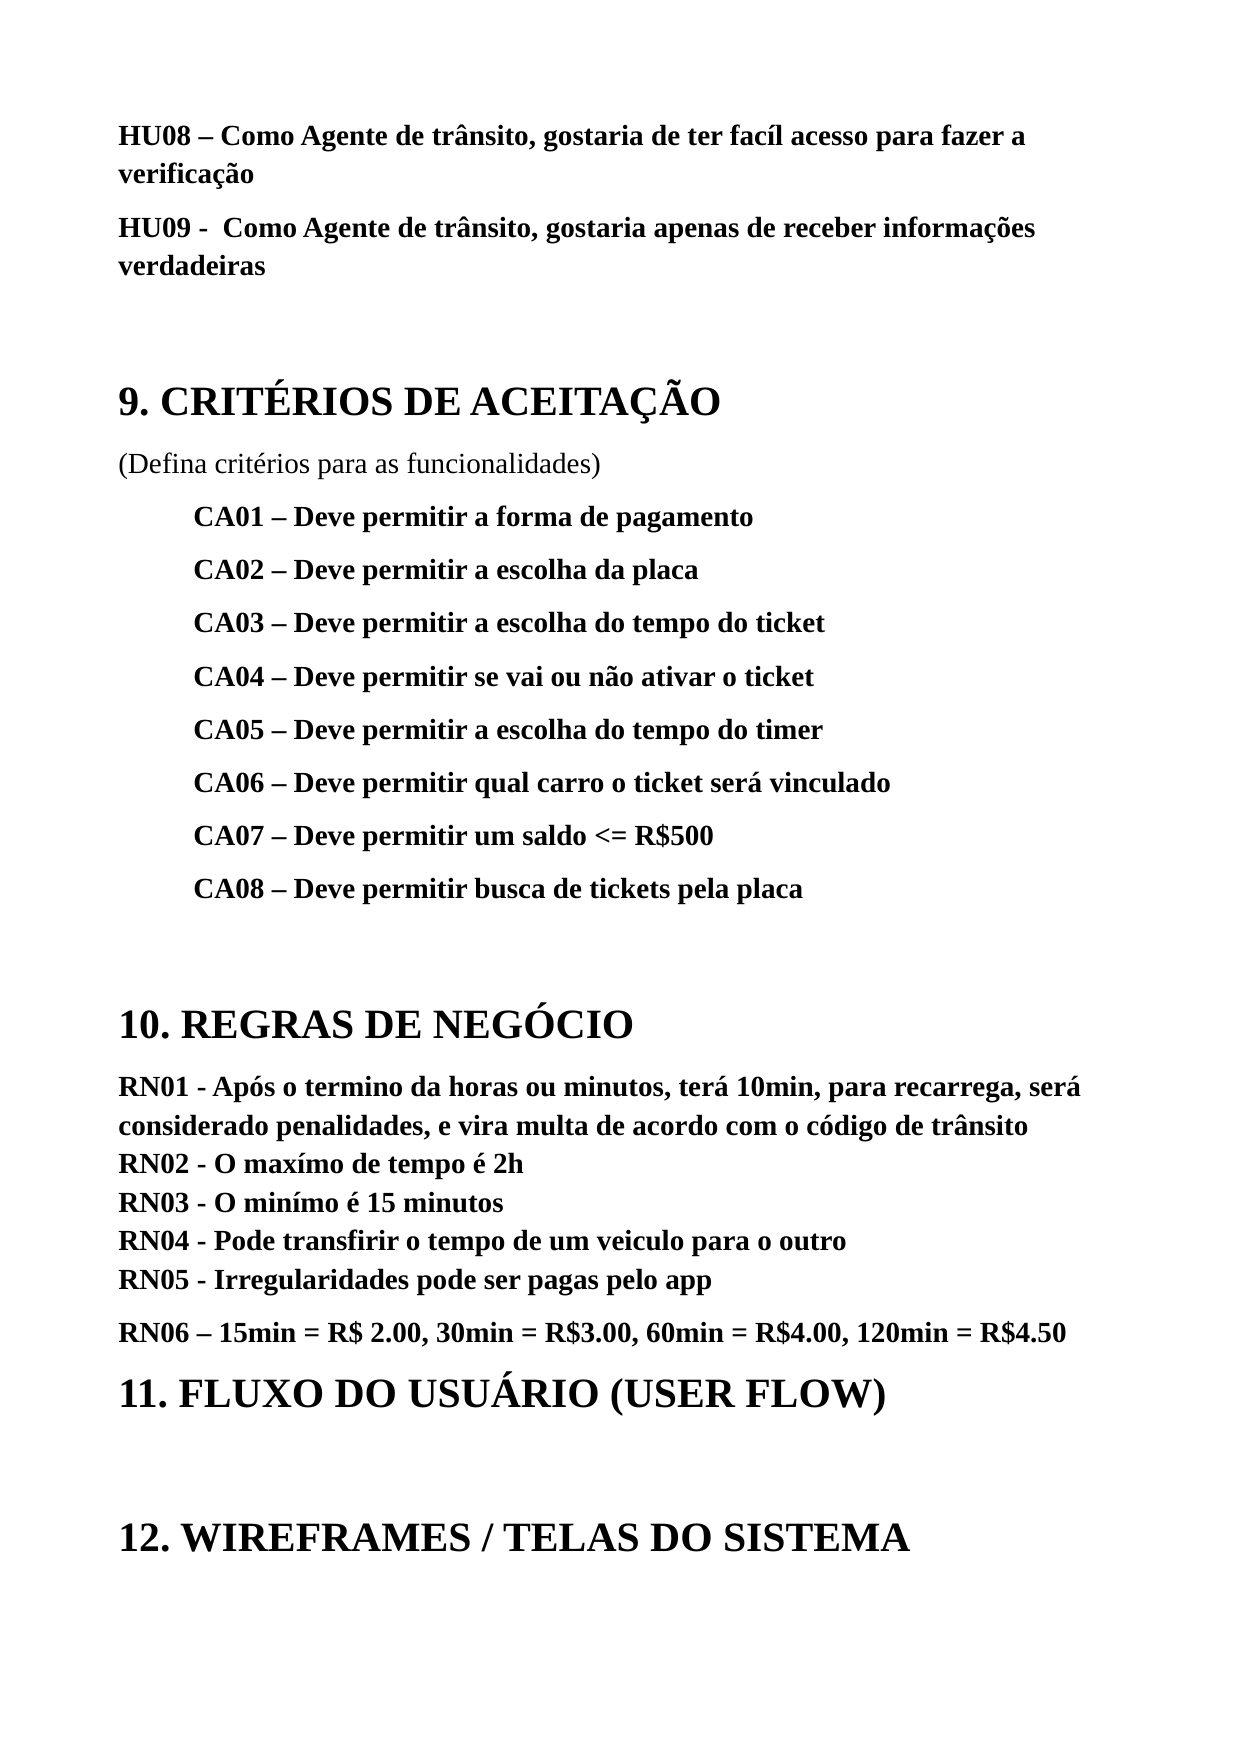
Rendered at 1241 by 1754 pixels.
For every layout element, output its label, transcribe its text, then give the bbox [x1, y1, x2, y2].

list CA05 – Deve permitir a escolha do tempo do timer [156, 712, 1122, 745]
subtitle 11. FLUXO DO USUÁRIO (USER FLOW) [118, 1368, 1122, 1416]
subtitle 12. WIREFRAMES / TELAS DO SISTEMA [118, 1513, 1122, 1561]
subtitle 9. CRITÉRIOS DE ACEITAÇÃO [118, 377, 1122, 424]
text RN06 – 15min = R$ 2.00, 30min = R$3.00, 60min = R$4.00, 120min = R$4.50 [118, 1315, 1122, 1348]
list CA03 – Deve permitir a escolha do tempo do ticket [156, 606, 1122, 639]
text HU09 - Como Agente de trânsito, gostaria apenas de receber informações verdadeiras [118, 210, 1122, 282]
list CA02 – Deve permitir a escolha da placa [156, 552, 1122, 586]
list CA04 – Deve permitir se vai ou não ativar o ticket [156, 659, 1122, 692]
list CA06 – Deve permitir qual carro o ticket será vinculado [156, 765, 1122, 798]
subtitle 10. REGRAS DE NEGÓCIO [118, 999, 1122, 1047]
list CA08 – Deve permitir busca de tickets pela placa [156, 871, 1122, 905]
text HU08 – Como Agente de trânsito, gostaria de ter facíl acesso para fazer a verificação [118, 118, 1122, 190]
list CA01 – Deve permitir a forma de pagamento [156, 499, 1122, 533]
text RN01 - Após o termino da horas ou minutos, terá 10min, para recarrega, será considerado penalidades, e vira multa de acordo com o código de trânsito RN02 - O maxímo de tempo é 2h RN03 - O minímo é 15 minutos RN04 - Pode transfirir o tempo de um veiculo para o outro RN05 - Irregularidades pode ser pagas pelo app [118, 1069, 1122, 1295]
list CA07 – Deve permitir um saldo <= R$500 [156, 818, 1122, 852]
text (Defina critérios para as funcionalidades) [118, 446, 1122, 480]
